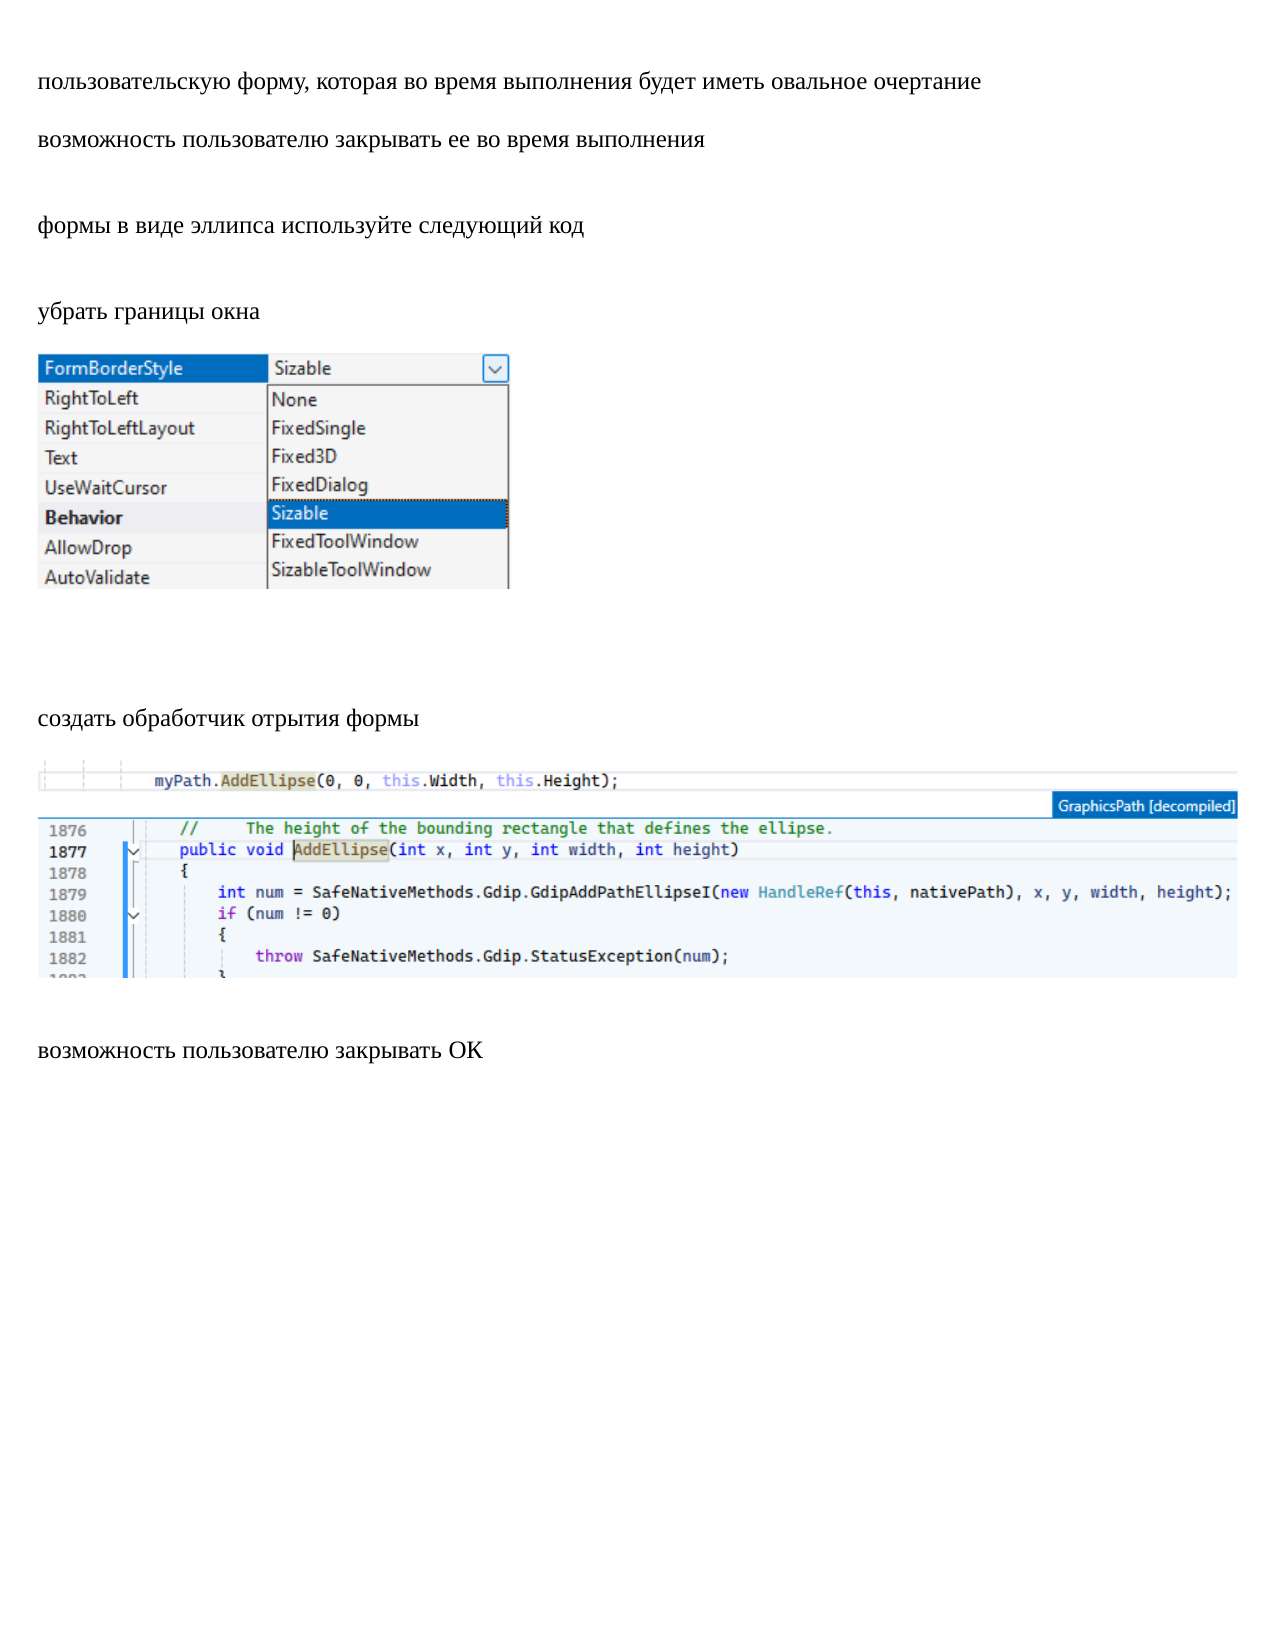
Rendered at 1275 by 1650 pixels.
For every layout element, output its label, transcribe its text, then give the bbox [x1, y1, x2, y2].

picture [37, 353, 511, 589]
text формы в виде эллипса используйте следующий код [37, 210, 1237, 239]
text возможность пользователю закрывать ОК [37, 1035, 1237, 1063]
text создать обработчик отрытия формы [37, 703, 1237, 732]
text возможность пользователю закрывать ее во время выполнения [37, 124, 1237, 152]
text убрать границы окна [37, 296, 1237, 325]
picture [37, 760, 1238, 978]
text пользовательскую форму, которая во время выполнения будет иметь овальное очертание [37, 66, 1237, 95]
